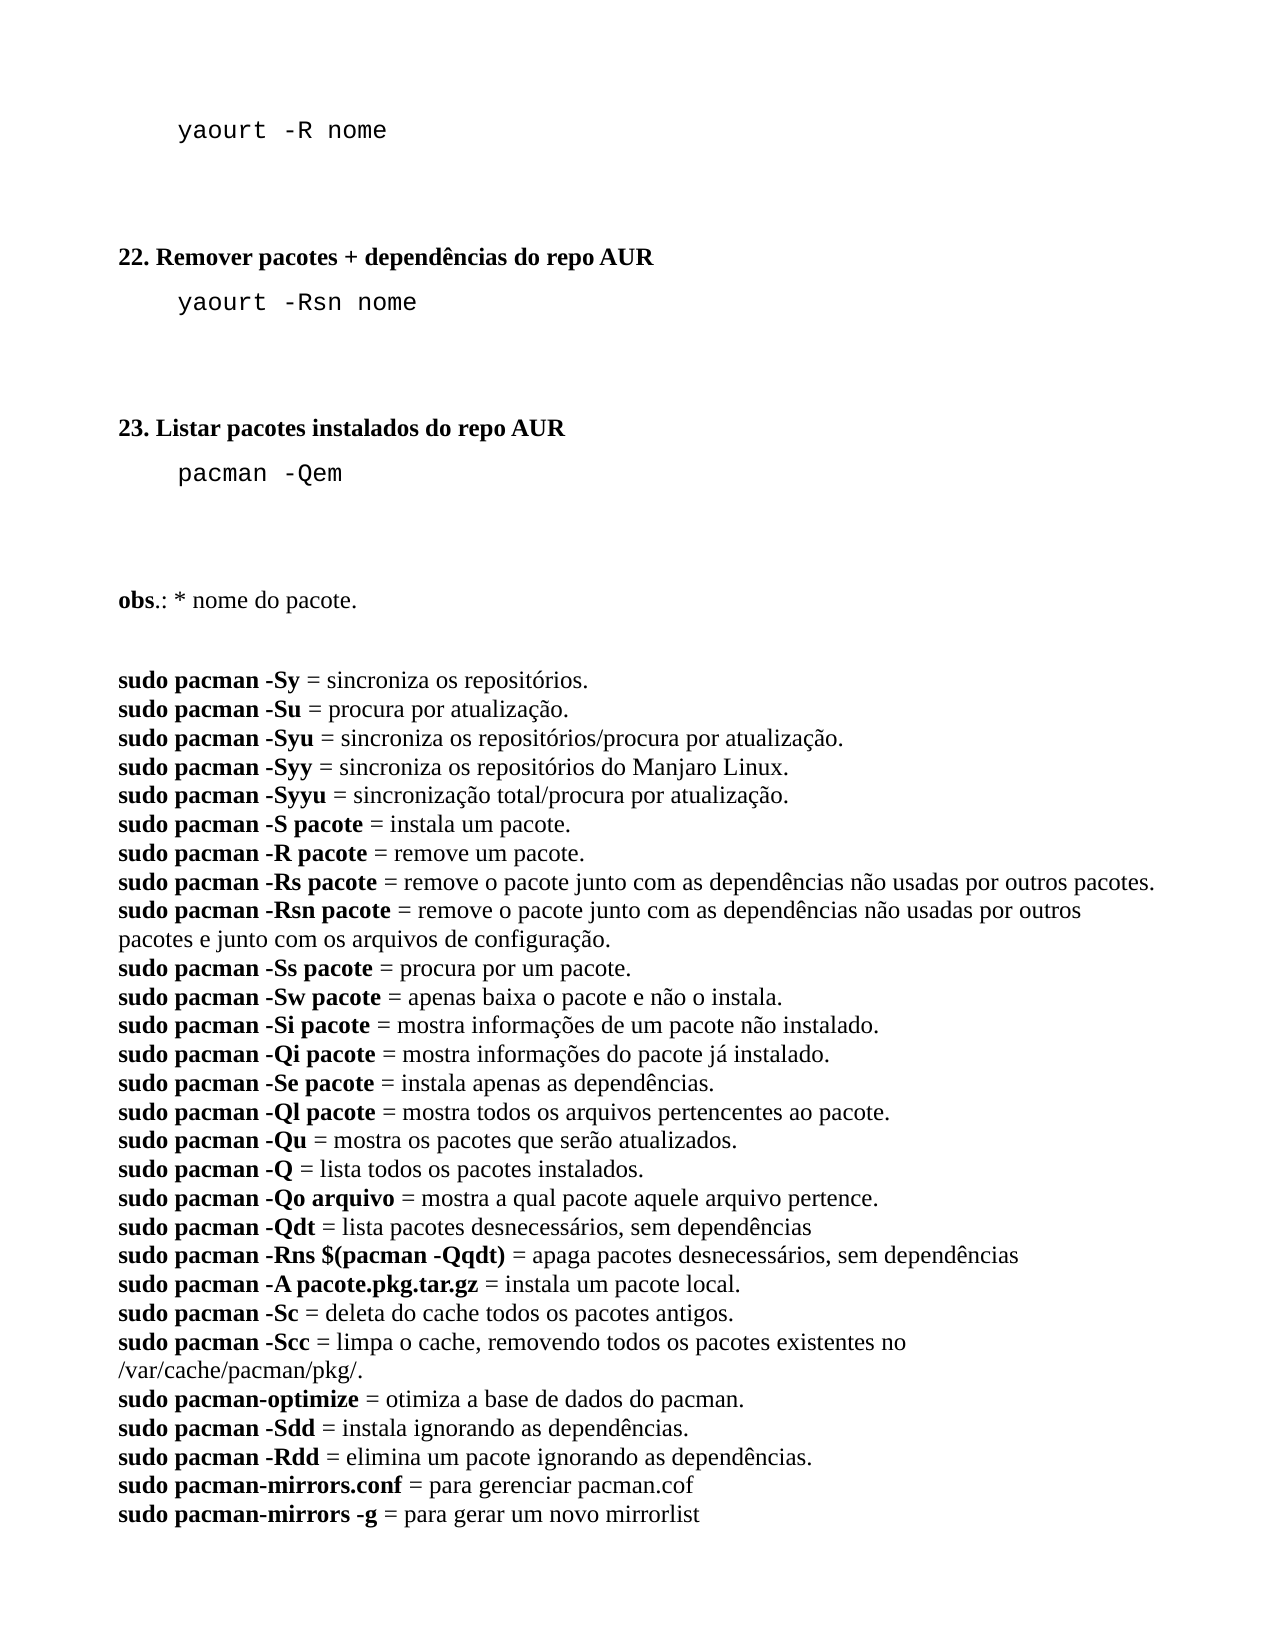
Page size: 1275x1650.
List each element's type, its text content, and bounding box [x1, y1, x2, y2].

text sudo pacman -Sy = sincroniza os repositórios. sudo pacman -Su = procura por atualização. sudo pacman -Syu = sincroniza os repositórios/procura por atualização. sudo pacman -Syy = sincroniza os repositórios do Manjaro Linux. sudo pacman -Syyu = sincronização total/procura por atualização. sudo pacman -S pacote = instala um pacote. sudo pacman -R pacote = remove um pacote. sudo pacman -Rs pacote = remove o pacote junto com as dependências não usadas por outros pacotes. sudo pacman -Rsn pacote = remove o pacote junto com as dependências não usadas por outros pacotes e junto com os arquivos de configuração. sudo pacman -Ss pacote = procura por um pacote. sudo pacman -Sw pacote = apenas baixa o pacote e não o instala. sudo pacman -Si pacote = mostra informações de um pacote não instalado. sudo pacman -Qi pacote = mostra informações do pacote já instalado. sudo pacman -Se pacote = instala apenas as dependências. sudo pacman -Ql pacote = mostra todos os arquivos pertencentes ao pacote. sudo pacman -Qu = mostra os pacotes que serão atualizados. sudo pacman -Q = lista todos os pacotes instalados. sudo pacman -Qo arquivo = mostra a qual pacote aquele arquivo pertence. sudo pacman -Qdt = lista pacotes desnecessários, sem dependências sudo pacman -Rns $(pacman -Qqdt) = apaga pacotes desnecessários, sem dependências sudo pacman -A pacote.pkg.tar.gz = instala um pacote local. sudo pacman -Sc = deleta do cache todos os pacotes antigos. sudo pacman -Scc = limpa o cache, removendo todos os pacotes existentes no /var/cache/pacman/pkg/. sudo pacman-optimize = otimiza a base de dados do pacman. sudo pacman -Sdd = instala ignorando as dependências. sudo pacman -Rdd = elimina um pacote ignorando as dependências. sudo pacman-mirrors.conf = para gerenciar pacman.cof sudo pacman-mirrors -g = para gerar um novo mirrorlist [118, 666, 1157, 1528]
text 22. Remover pacotes + dependências do repo AUR [118, 176, 1157, 271]
text obs.: * nome do pacote. [118, 519, 1157, 647]
list pacman -Qem [177, 461, 1157, 489]
text 23. Listar pacotes instalados do repo AUR [118, 347, 1157, 442]
list yaourt -R nome [177, 118, 1157, 146]
list yaourt -Rsn nome [177, 289, 1157, 318]
